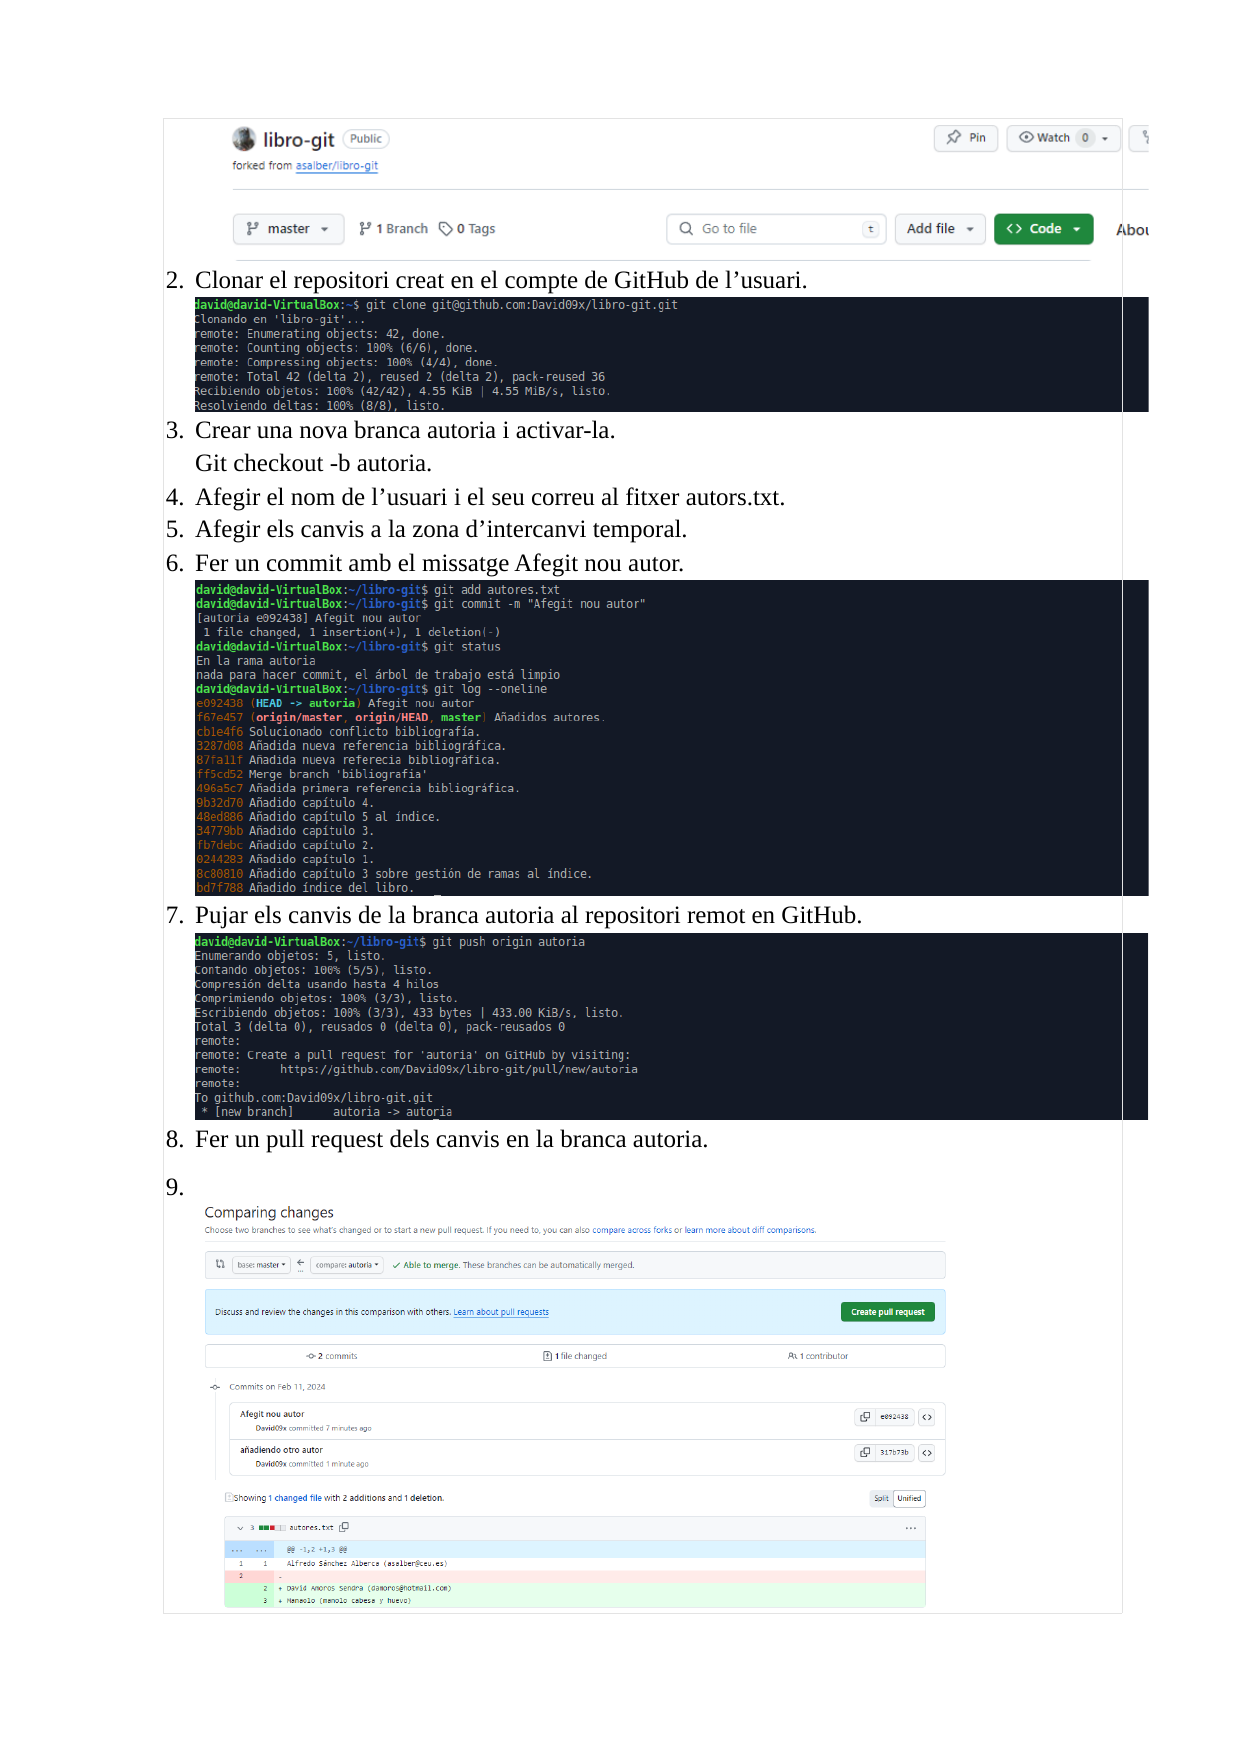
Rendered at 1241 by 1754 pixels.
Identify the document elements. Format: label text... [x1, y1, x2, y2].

list Clonar el repositori creat en el compte de GitHub de l’usuari. [164, 262, 1122, 293]
picture [1123, 297, 1149, 412]
list Pujar els canvis de la branca autoria al repositori remot en GitHub. [164, 897, 1122, 929]
picture [1123, 933, 1149, 1120]
picture [1123, 121, 1149, 261]
picture [195, 121, 1122, 261]
list Afegir el nom de l’usuari i el seu correu al fitxer autors.txt. [164, 478, 1122, 510]
picture [1123, 580, 1149, 896]
picture [165, 1205, 1119, 1613]
list Fer un commit amb el missatge Afegit nou autor. [164, 544, 1122, 576]
list Crear una nova branca autoria i activar-la. [164, 412, 1122, 444]
picture [195, 933, 1122, 1120]
picture [195, 297, 1122, 412]
list Afegir els canvis a la zona d’intercanvi temporal. [164, 512, 1122, 543]
list Fer un pull request dels canvis en la branca autoria. [164, 1121, 1122, 1153]
list Git checkout -b autoria. [164, 446, 1122, 477]
picture [195, 580, 1122, 896]
